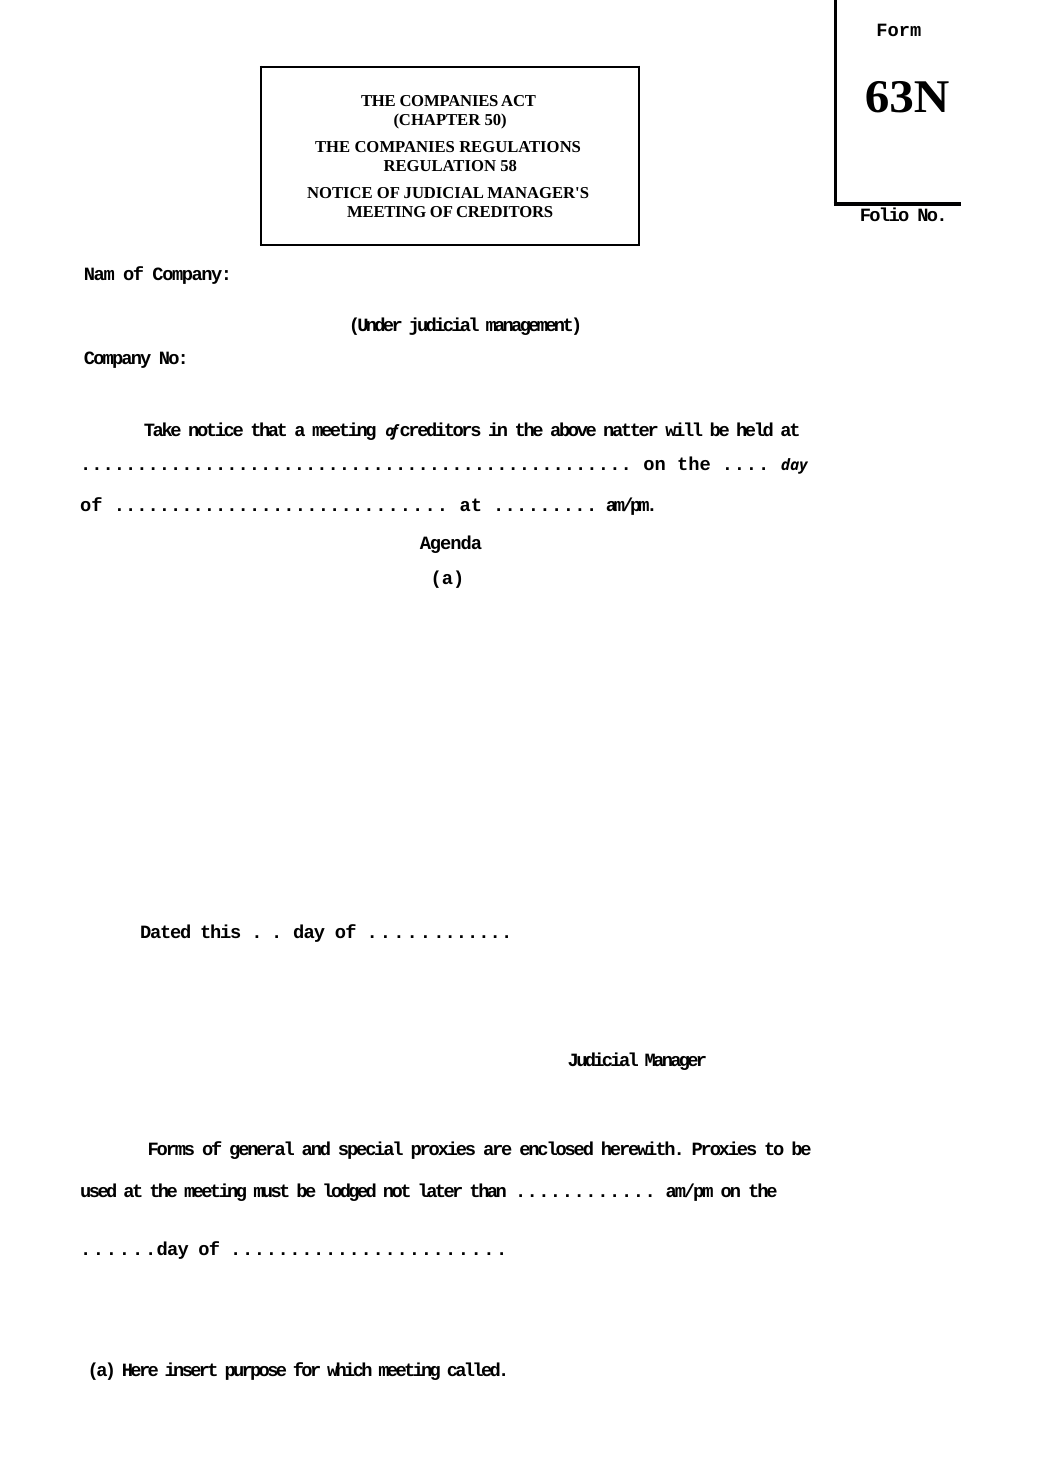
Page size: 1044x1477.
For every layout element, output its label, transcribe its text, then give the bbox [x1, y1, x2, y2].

table_cell [80, 66, 260, 202]
table_cell Company No: [80, 349, 261, 402]
text Forms of general and special proxies are enclosed herewith. Proxies to be used at the meeting must be lodged not later than am/pm on the [80, 1140, 821, 1203]
table_cell [261, 349, 639, 402]
table_cell [640, 202, 835, 244]
table_cell [261, 246, 639, 304]
table_cell (Under judicial management) [261, 305, 639, 349]
table_header [261, 0, 639, 66]
text (a) Here insert purpose for which meeting called. [87, 1361, 986, 1382]
text Judicial Manager [567, 1051, 986, 1072]
text Dated this day of [140, 922, 986, 944]
table_header Form 63N [837, 0, 961, 202]
table_cell [835, 305, 961, 349]
table_header [80, 0, 261, 66]
table_cell Take notice that a meeting of creditors in the above natter will be held at on the day of at am/pm. Agenda (a) [80, 402, 835, 615]
table_cell [835, 402, 961, 615]
table_cell [80, 305, 261, 349]
table_header [639, 0, 834, 66]
table_cell [835, 349, 961, 402]
table_cell Nam of Company: [80, 244, 261, 304]
table_cell [639, 244, 835, 304]
text day of [80, 1240, 986, 1261]
table_cell [639, 305, 835, 349]
table_cell THE COMPANIES ACT (CHAPTER 50) THE COMPANIES REGULATIONS REGULATION 58 NOTICE OF JUDICIAL MANAGER'S MEETING OF CREDITORS [262, 68, 638, 244]
table_cell [835, 244, 961, 304]
table_cell [640, 66, 834, 202]
table_cell Folio No. [835, 206, 961, 244]
table_cell [639, 349, 835, 402]
table_cell [80, 202, 260, 244]
